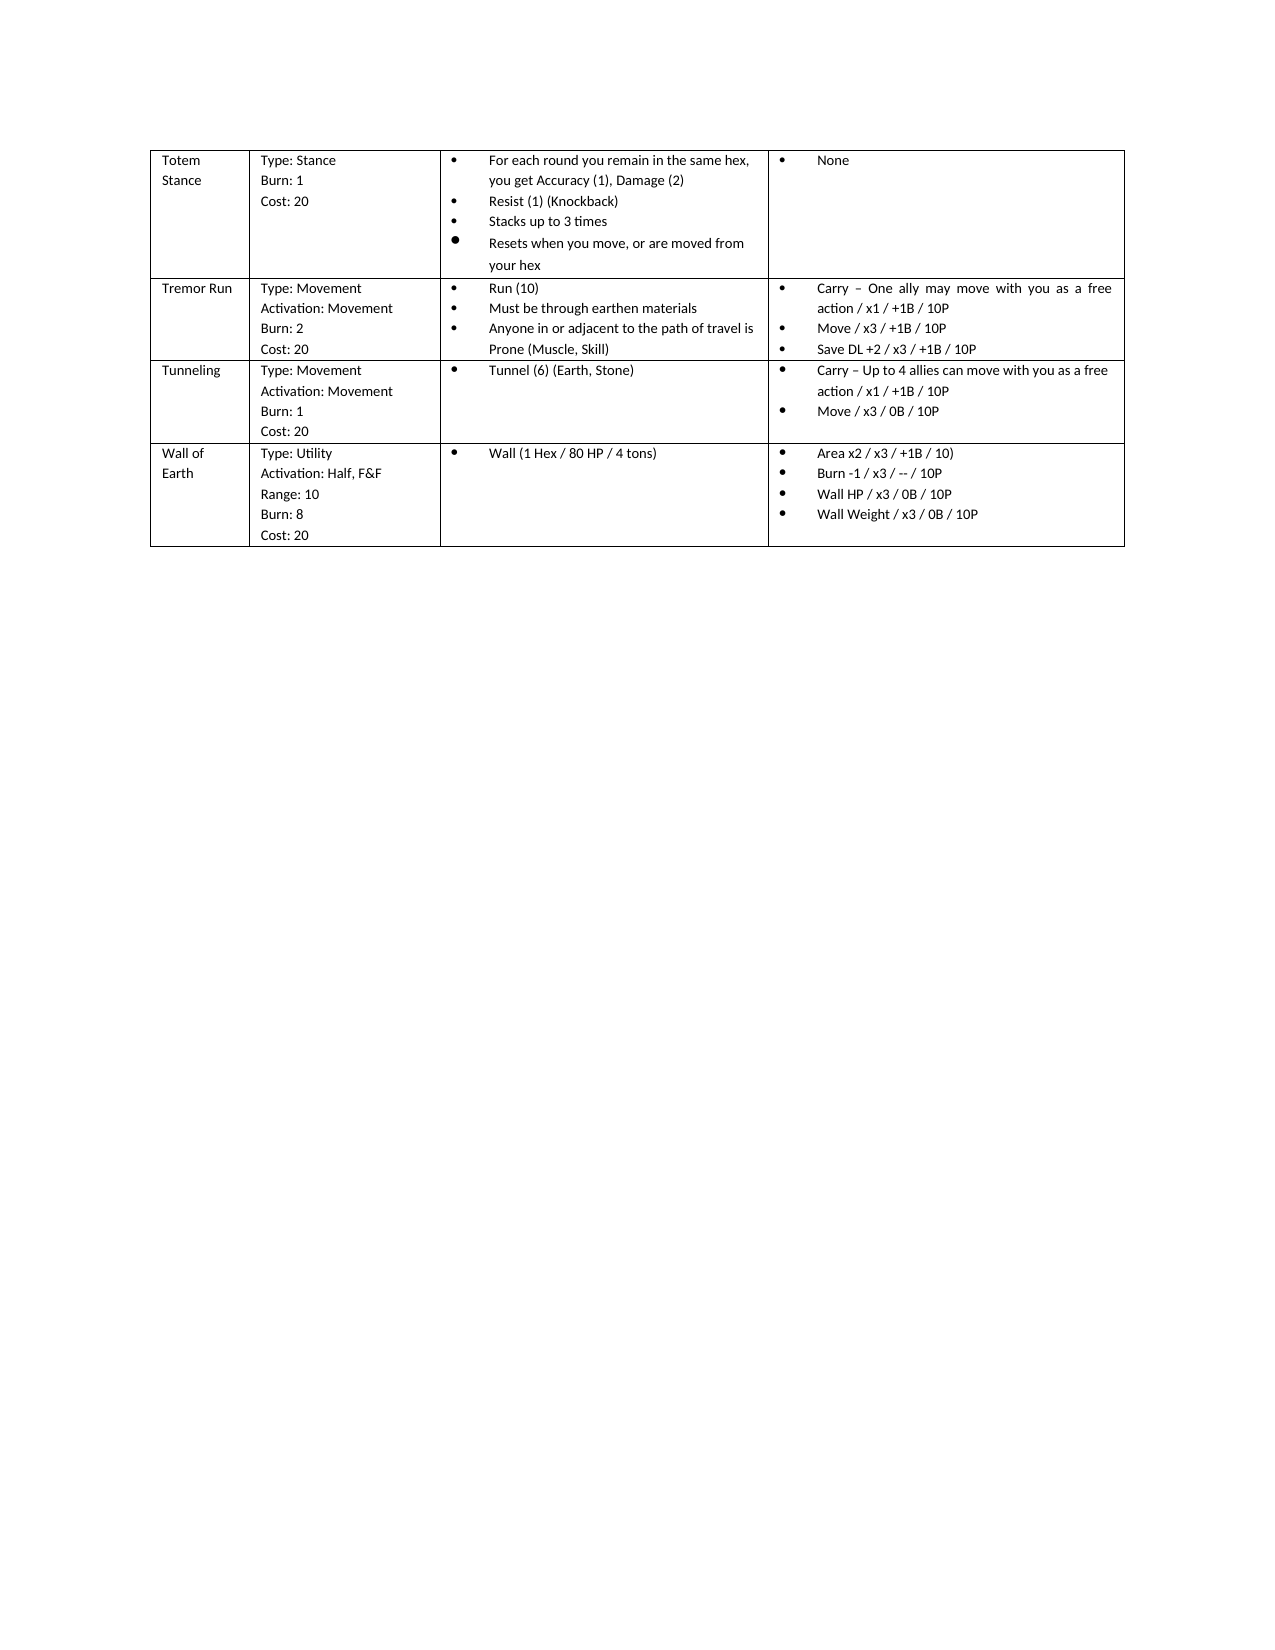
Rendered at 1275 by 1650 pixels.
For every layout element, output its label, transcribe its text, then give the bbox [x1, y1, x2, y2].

table_cell Run (10) Must be through earthen materials Anyone in or adjacent to the path of travel is Prone (Muscle, Skill) [441, 279, 768, 360]
table_cell For each round you remain in the same hex, you get Accuracy (1), Damage (2) Resist (1) (Knockback) Stacks up to 3 times Resets when you move, or are moved from your hex [441, 151, 768, 278]
table_cell Tunneling [151, 361, 249, 443]
table_cell None [769, 151, 1124, 278]
table_cell Type: Movement Activation: Movement Burn: 1 Cost: 20 [250, 361, 440, 443]
table_cell Type: Stance Burn: 1 Cost: 20 [250, 151, 440, 278]
table_cell Carry – One ally may move with you as a free action / x1 / +1B / 10P Move / x3 / +1B / 10P Save DL +2 / x3 / +1B / 10P [769, 279, 1124, 360]
table_cell Wall (1 Hex / 80 HP / 4 tons) [441, 444, 768, 546]
table_cell Type: Movement Activation: Movement Burn: 2 Cost: 20 [250, 279, 440, 360]
table_cell Wall of Earth [151, 444, 249, 546]
table_cell Carry – Up to 4 allies can move with you as a free action / x1 / +1B / 10P Move / x3 / 0B / 10P [769, 361, 1124, 443]
table_cell Tunnel (6) (Earth, Stone) [441, 361, 768, 443]
table_cell Type: Utility Activation: Half, F&F Range: 10 Burn: 8 Cost: 20 [250, 444, 440, 546]
table_cell Tremor Run [151, 279, 249, 360]
table_cell Totem Stance [151, 151, 249, 278]
table_cell Area x2 / x3 / +1B / 10) Burn -1 / x3 / -- / 10P Wall HP / x3 / 0B / 10P Wall Weight / x3 / 0B / 10P [769, 444, 1124, 546]
